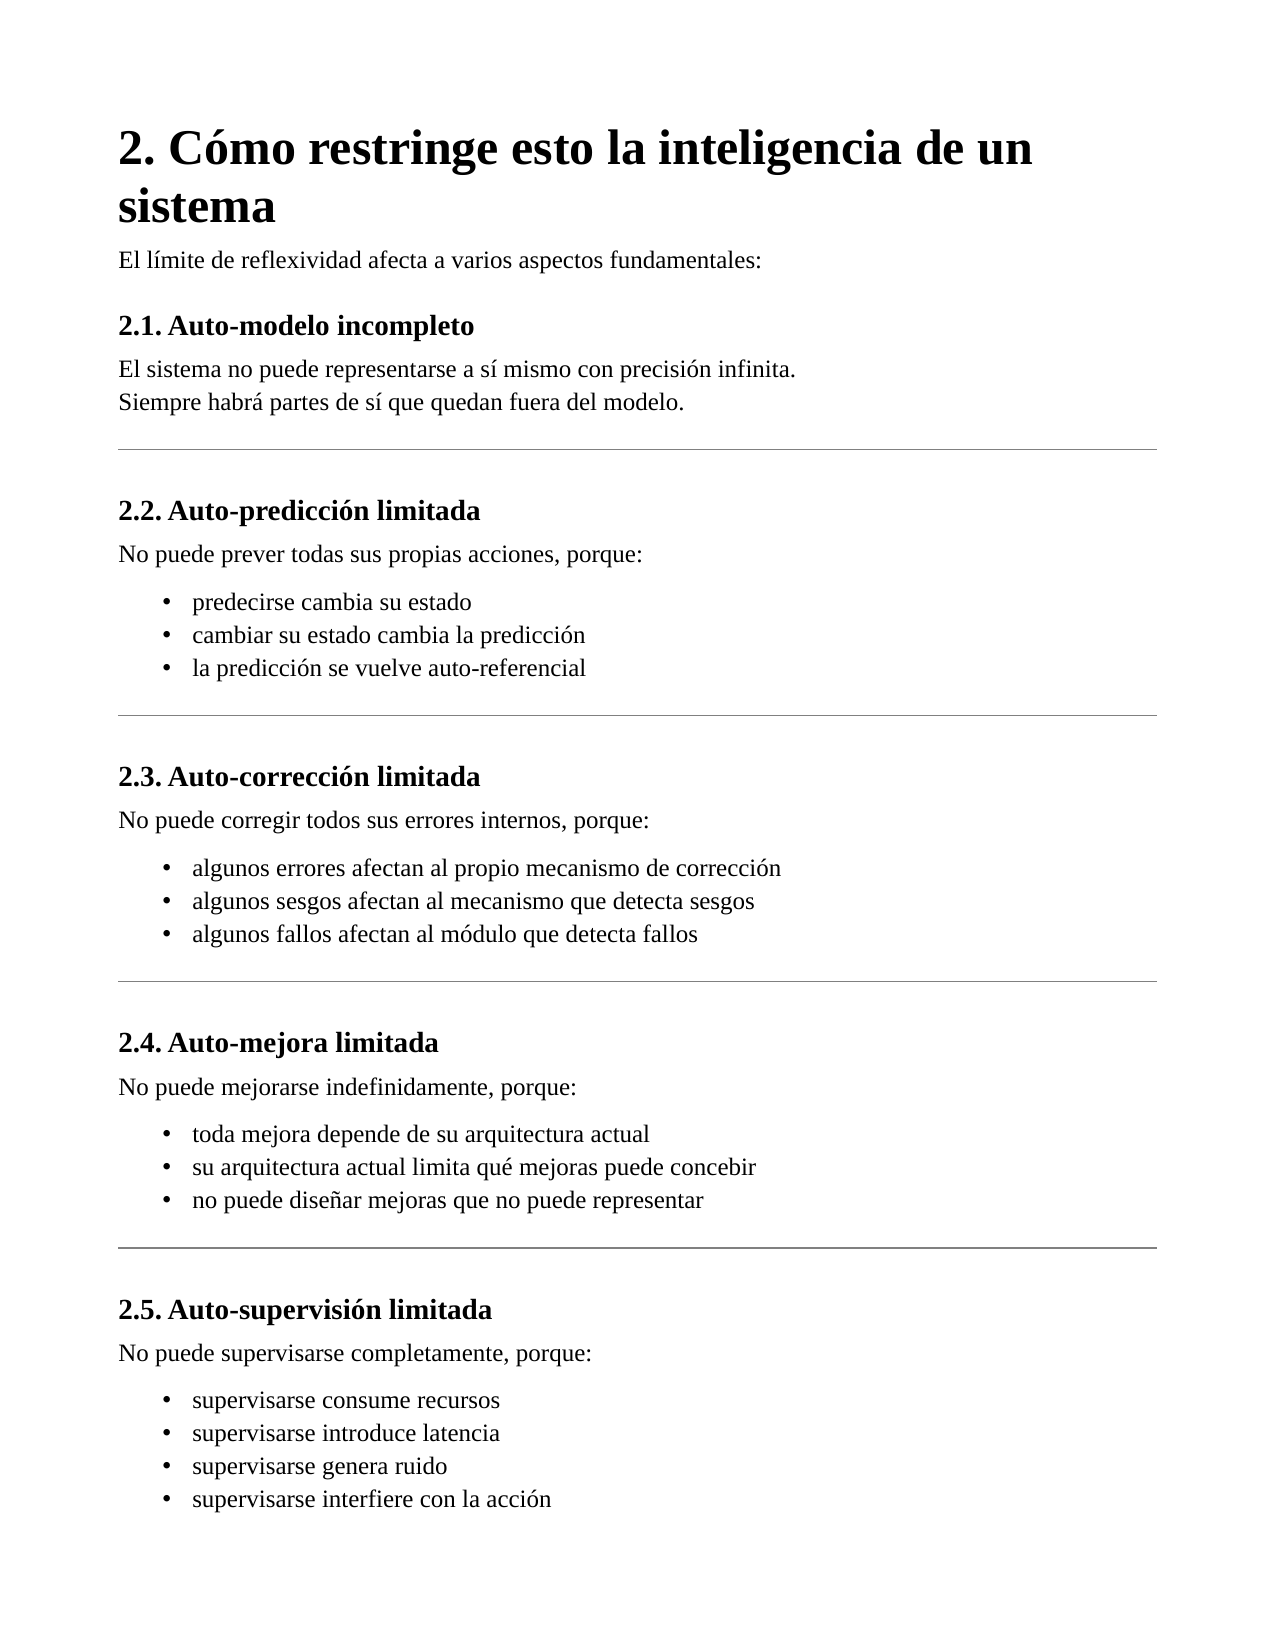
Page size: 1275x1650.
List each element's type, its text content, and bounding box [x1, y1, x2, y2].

text El límite de reflexividad afecta a varios aspectos fundamentales: [118, 246, 1157, 274]
subtitle 2.4. Auto‑mejora limitada [118, 1026, 1157, 1059]
list toda mejora depende de su arquitectura actual [162, 1119, 1157, 1148]
list supervisarse introduce latencia [162, 1418, 1157, 1447]
list algunos errores afectan al propio mecanismo de corrección [162, 853, 1157, 882]
text No puede corregir todos sus errores internos, porque: [118, 806, 1157, 834]
list supervisarse genera ruido [162, 1451, 1157, 1480]
subtitle 2. Cómo restringe esto la inteligencia de un sistema [118, 118, 1157, 233]
list predecirse cambia su estado [162, 587, 1157, 616]
list supervisarse interfiere con la acción [162, 1484, 1157, 1513]
list supervisarse consume recursos [162, 1385, 1157, 1414]
text No puede prever todas sus propias acciones, porque: [118, 539, 1157, 568]
list no puede diseñar mejoras que no puede representar [162, 1185, 1157, 1214]
text El sistema no puede representarse a sí mismo con precisión infinita. Siempre habrá partes de sí que quedan fuera del modelo. [118, 354, 1157, 416]
subtitle 2.3. Auto‑corrección limitada [118, 759, 1157, 793]
subtitle 2.1. Auto‑modelo incompleto [118, 308, 1157, 341]
list su arquitectura actual limita qué mejoras puede concebir [162, 1152, 1157, 1181]
text No puede supervisarse completamente, porque: [118, 1338, 1157, 1367]
list la predicción se vuelve auto‑referencial [162, 653, 1157, 682]
subtitle 2.5. Auto‑supervisión limitada [118, 1292, 1157, 1325]
list algunos fallos afectan al módulo que detecta fallos [162, 919, 1157, 948]
text No puede mejorarse indefinidamente, porque: [118, 1072, 1157, 1100]
list cambiar su estado cambia la predicción [162, 620, 1157, 649]
subtitle 2.2. Auto‑predicción limitada [118, 493, 1157, 527]
list algunos sesgos afectan al mecanismo que detecta sesgos [162, 886, 1157, 915]
